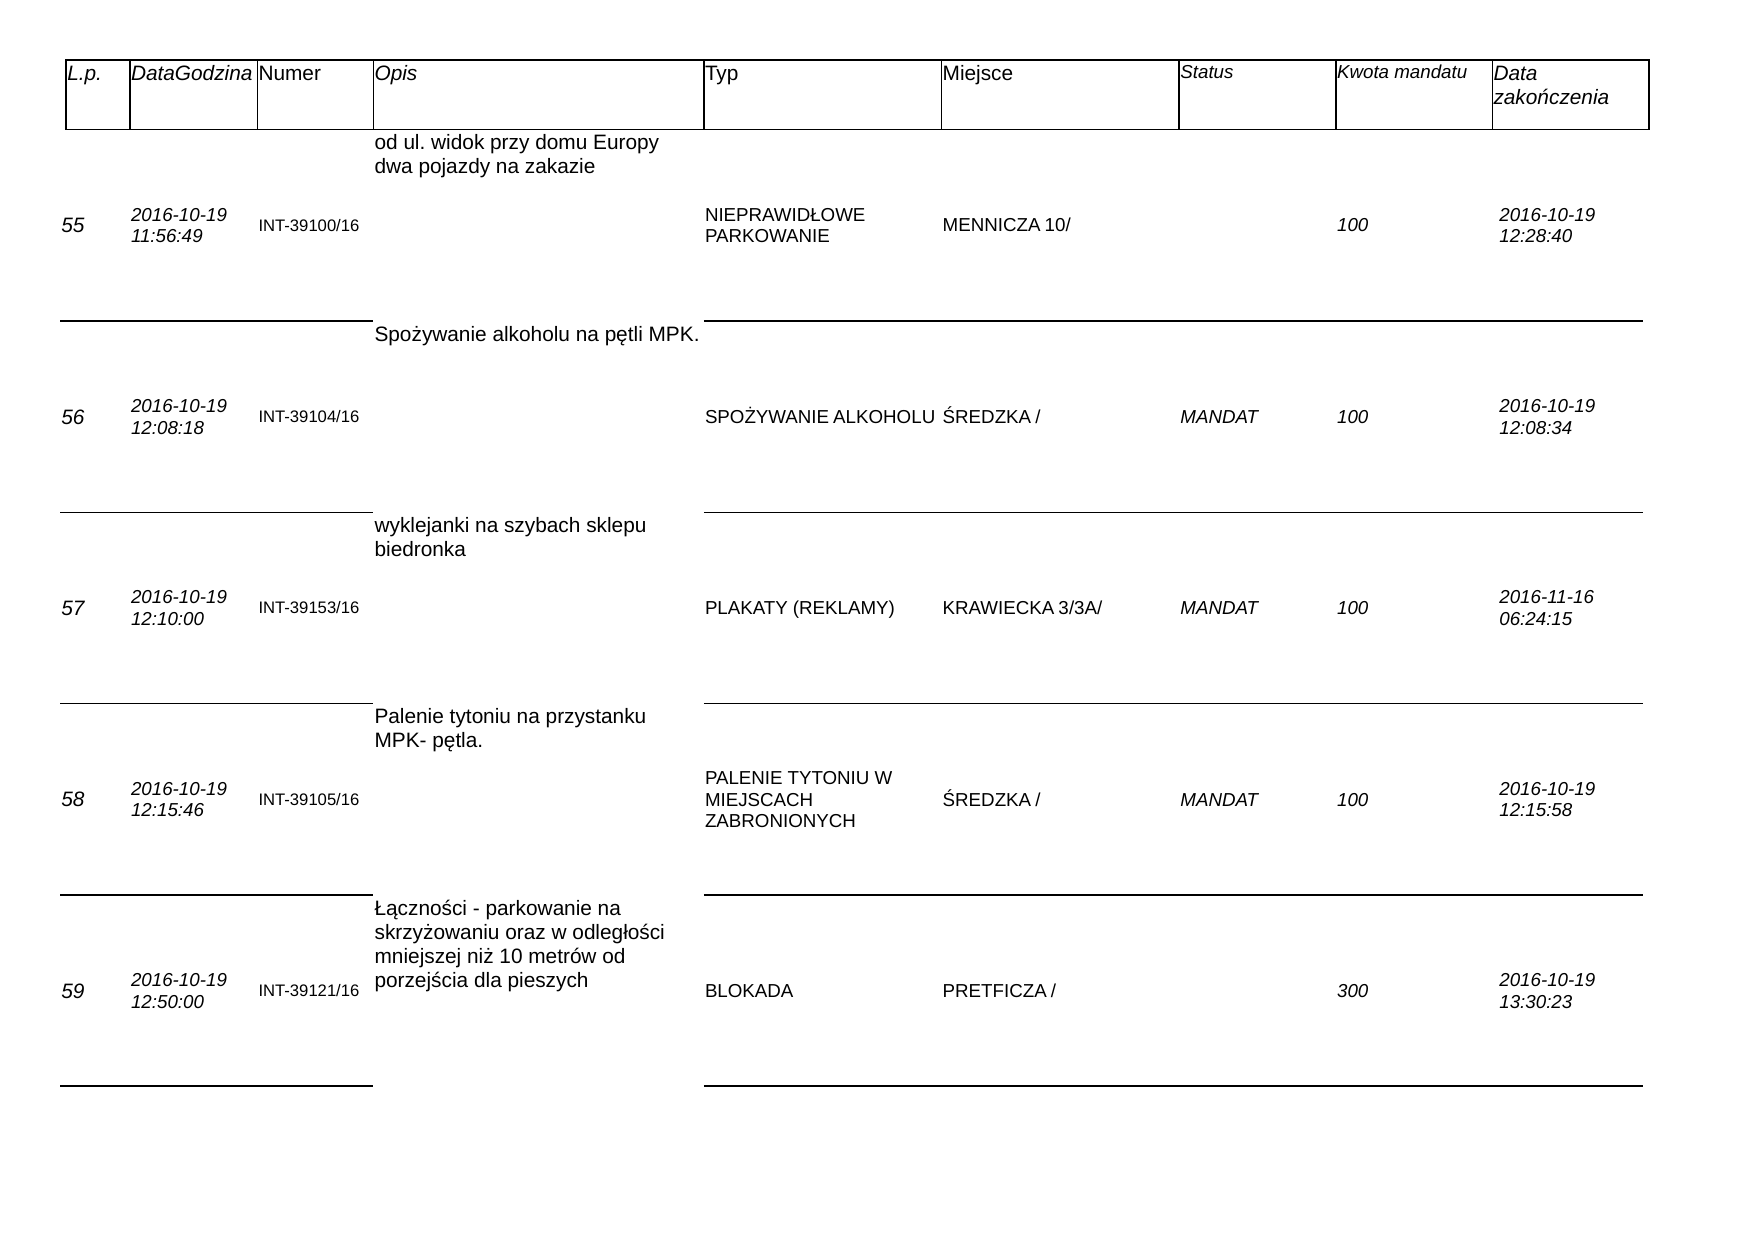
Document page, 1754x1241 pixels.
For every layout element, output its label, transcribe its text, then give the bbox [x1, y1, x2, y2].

table_header Opis [374, 61, 703, 129]
table_cell ŚREDZKA / [941, 704, 1179, 894]
table_header DataGodzina [131, 61, 257, 129]
table_cell 2016-10-19 12:08:34 [1498, 322, 1643, 511]
table_cell PALENIE TYTONIU W MIEJSCACH ZABRONIONYCH [704, 704, 941, 894]
table_header Status [1180, 61, 1335, 129]
table_cell 56 [60, 322, 130, 511]
table_cell 2016-11-16 06:24:15 [1498, 513, 1643, 703]
table_header [60, 59, 65, 129]
table_cell 2016-10-19 12:08:18 [130, 322, 257, 511]
table_cell 300 [1336, 896, 1498, 1085]
table_cell PLAKATY (REKLAMY) [704, 513, 941, 703]
table_header Kwota mandatu [1337, 61, 1492, 129]
table_header Data zakończenia [1493, 61, 1648, 129]
table_cell [1643, 894, 1649, 1085]
table_cell INT-39100/16 [257, 130, 373, 320]
table_cell [1643, 511, 1649, 703]
table_cell 59 [60, 896, 130, 1085]
table_cell [1179, 130, 1336, 320]
table_cell NIEPRAWIDŁOWE PARKOWANIE [704, 130, 941, 320]
table_cell Palenie tytoniu na przystanku MPK- pętla. [373, 703, 704, 894]
table_cell [1643, 320, 1649, 511]
table_cell 2016-10-19 12:50:00 [130, 896, 257, 1085]
table_cell 100 [1336, 322, 1498, 511]
table_cell wyklejanki na szybach sklepu biedronka [373, 511, 704, 703]
table_cell 58 [60, 704, 130, 894]
table_cell 2016-10-19 12:15:58 [1498, 704, 1643, 894]
table_header Miejsce [942, 61, 1178, 129]
table_cell MANDAT [1179, 322, 1336, 511]
table_cell SPOŻYWANIE ALKOHOLU [704, 322, 941, 511]
table_cell 2016-10-19 12:10:00 [130, 513, 257, 703]
table_cell INT-39105/16 [257, 704, 373, 894]
table_cell Spożywanie alkoholu na pętli MPK. [373, 320, 704, 511]
table_cell 2016-10-19 12:28:40 [1498, 130, 1643, 320]
table_cell Łączności - parkowanie na skrzyżowaniu oraz w odległości mniejszej niż 10 metrów od porzejścia dla pieszych [373, 894, 704, 1085]
table_header Numer [258, 61, 373, 129]
table_cell MANDAT [1179, 513, 1336, 703]
table_cell od ul. widok przy domu Europy dwa pojazdy na zakazie [373, 130, 704, 320]
table_cell 55 [60, 129, 130, 320]
table_cell 100 [1336, 130, 1498, 320]
table_cell 2016-10-19 12:15:46 [130, 704, 257, 894]
table_cell MENNICZA 10/ [941, 130, 1179, 320]
table_cell 2016-10-19 11:56:49 [130, 130, 257, 320]
table_cell INT-39121/16 [257, 896, 373, 1085]
table_cell INT-39153/16 [257, 513, 373, 703]
table_cell ŚREDZKA / [941, 322, 1179, 511]
table_cell 100 [1336, 513, 1498, 703]
table_cell [1179, 896, 1336, 1085]
table_cell [1643, 703, 1649, 894]
table_cell PRETFICZA / [941, 896, 1179, 1085]
table_cell BLOKADA [704, 896, 941, 1085]
table_cell 57 [60, 513, 130, 703]
table_cell [1643, 130, 1649, 320]
table_cell INT-39104/16 [257, 322, 373, 511]
table_cell 100 [1336, 704, 1498, 894]
table_header Typ [705, 61, 941, 129]
table_cell 2016-10-19 13:30:23 [1498, 896, 1643, 1085]
table_cell KRAWIECKA 3/3A/ [941, 513, 1179, 703]
table_header L.p. [67, 61, 129, 129]
table_cell MANDAT [1179, 704, 1336, 894]
